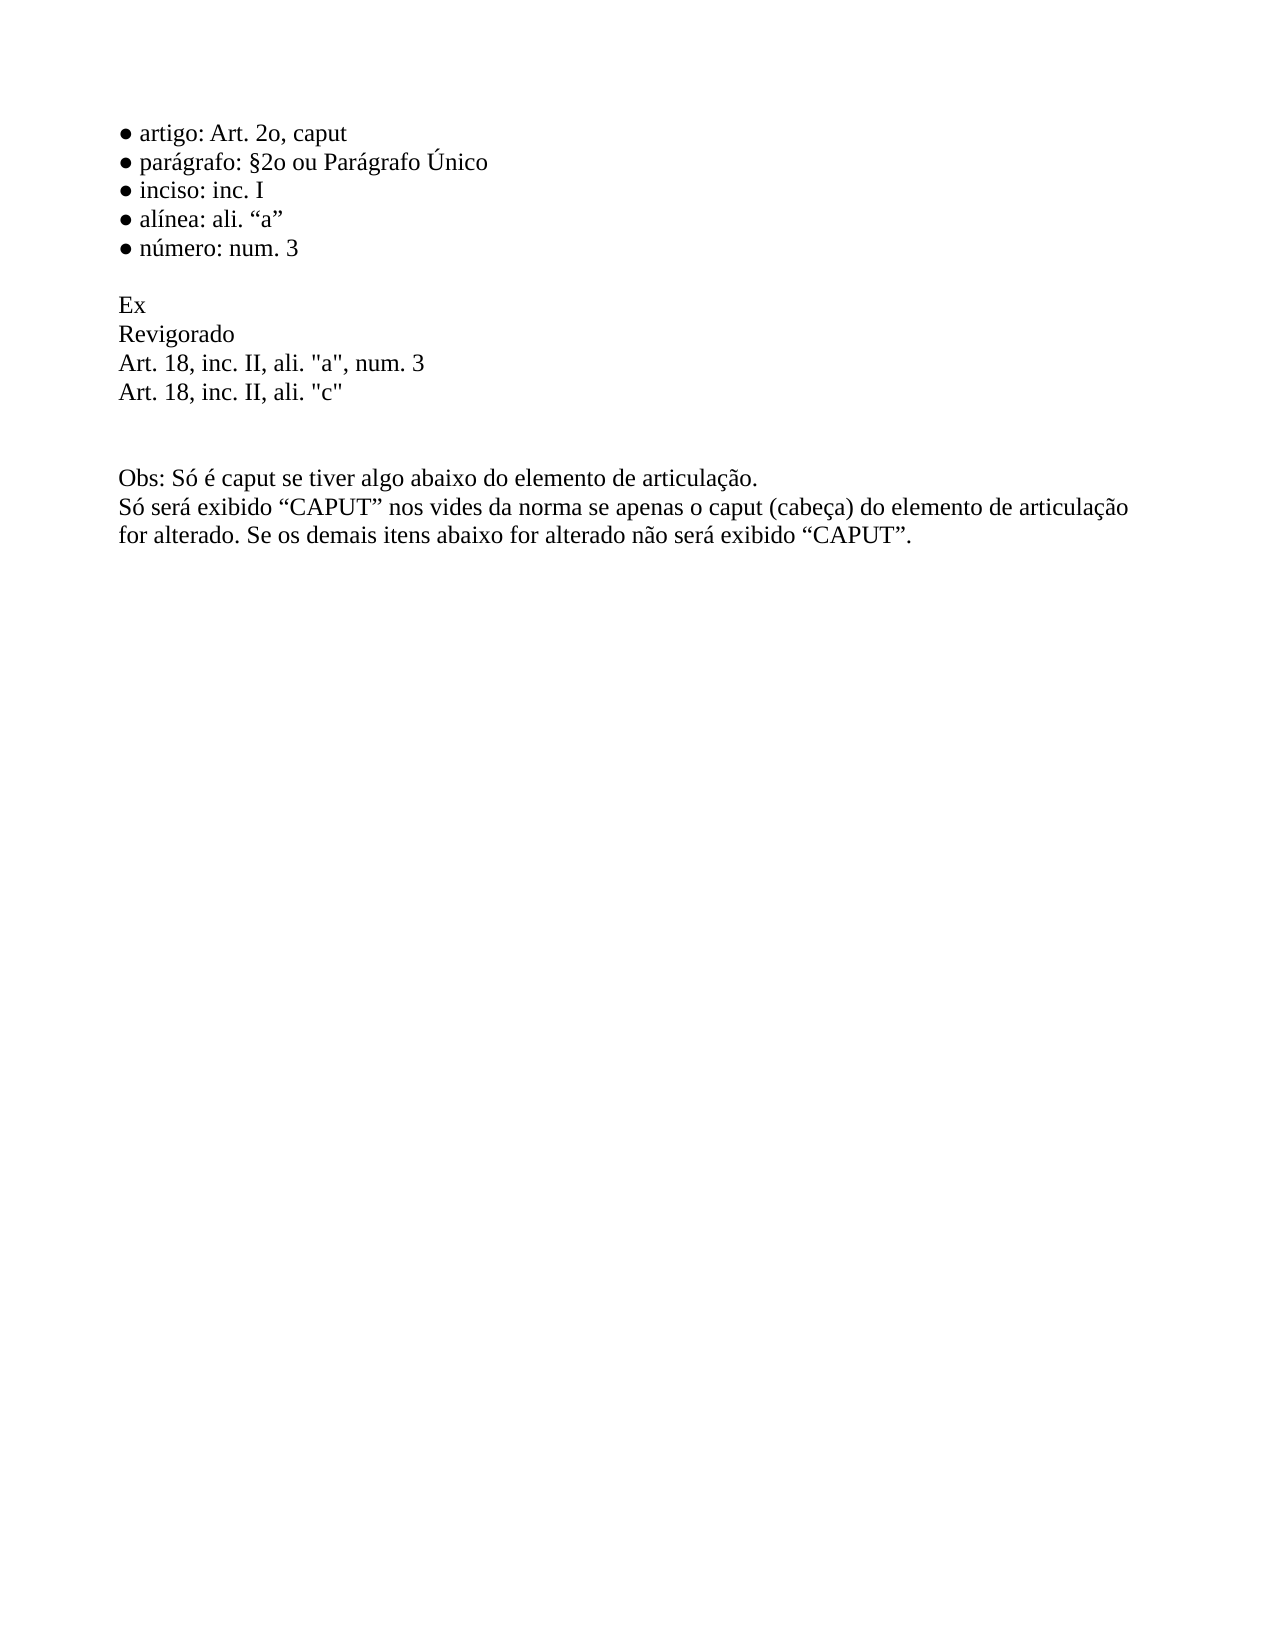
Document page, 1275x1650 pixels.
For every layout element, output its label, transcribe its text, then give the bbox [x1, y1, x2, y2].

text ● inciso: inc. I [118, 176, 1157, 204]
text Art. 18, inc. II, ali. "c" [118, 377, 1157, 406]
text ● artigo: Art. 2o, caput [118, 118, 1157, 147]
text ● parágrafo: §2o ou Parágrafo Único [118, 147, 1157, 176]
text Art. 18, inc. II, ali. "a", num. 3 [118, 348, 1157, 377]
text ● alínea: ali. “a” [118, 204, 1157, 233]
text Revigorado [118, 319, 1157, 348]
text Só será exibido “CAPUT” nos vides da norma se apenas o caput (cabeça) do elemento de articulação for alterado. Se os demais itens abaixo for alterado não será exibido “CAPUT”. [118, 492, 1157, 549]
text Ex [118, 291, 1157, 319]
text Obs: Só é caput se tiver algo abaixo do elemento de articulação. [118, 463, 1157, 492]
text ● número: num. 3 [118, 233, 1157, 262]
